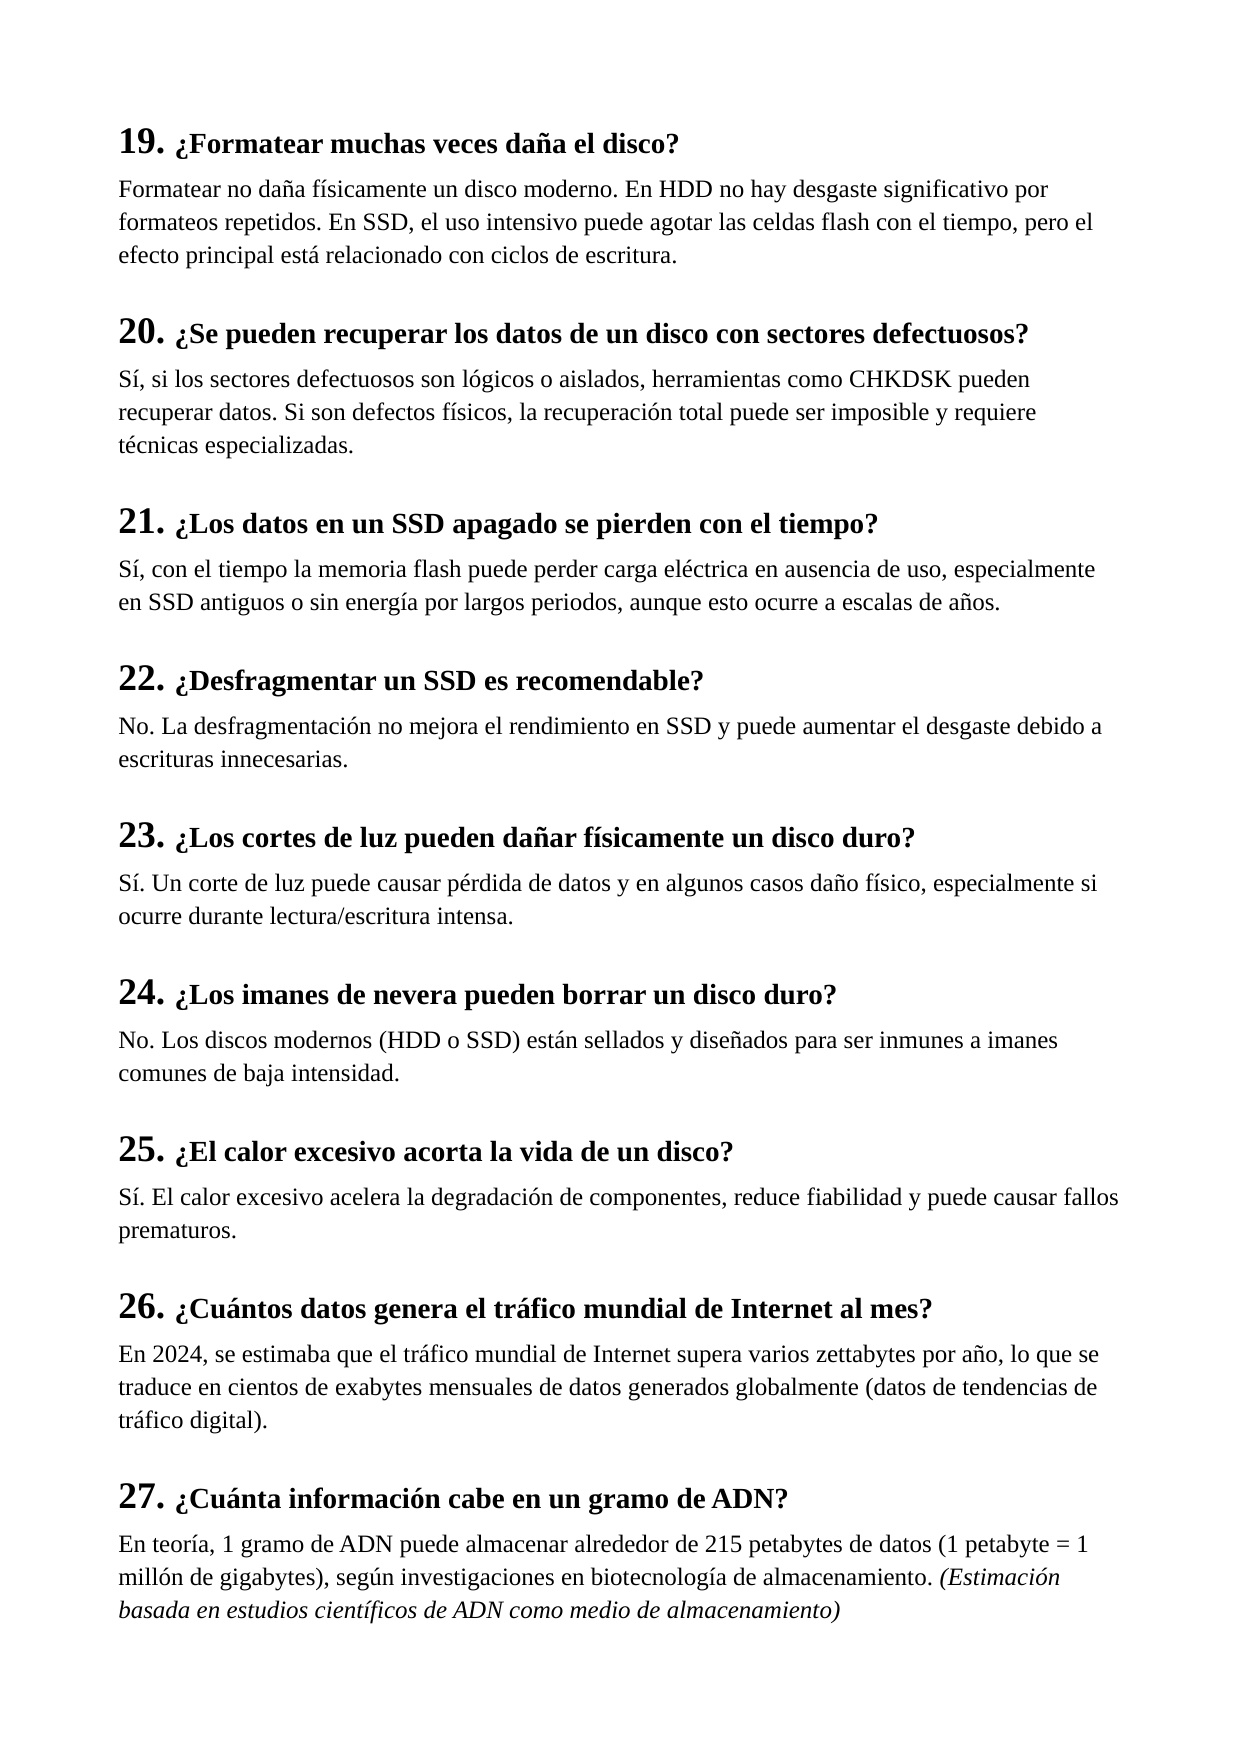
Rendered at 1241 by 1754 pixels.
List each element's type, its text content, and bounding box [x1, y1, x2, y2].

subtitle 26. ¿Cuántos datos genera el tráfico mundial de Internet al mes? [118, 1284, 1122, 1327]
text Sí, con el tiempo la memoria flash puede perder carga eléctrica en ausencia de uso, especialmente en SSD antiguos o sin energía por largos periodos, aunque esto ocurre a escalas de años. [118, 554, 1122, 616]
subtitle 25. ¿El calor excesivo acorta la vida de un disco? [118, 1127, 1122, 1170]
text En 2024, se estimaba que el tráfico mundial de Internet supera varios zettabytes por año, lo que se traduce en cientos de exabytes mensuales de datos generados globalmente (datos de tendencias de tráfico digital). [118, 1339, 1122, 1434]
subtitle 19. ¿Formatear muchas veces daña el disco? [118, 118, 1122, 161]
text No. La desfragmentación no mejora el rendimiento en SSD y puede aumentar el desgaste debido a escrituras innecesarias. [118, 711, 1122, 773]
subtitle 20. ¿Se pueden recuperar los datos de un disco con sectores defectuosos? [118, 308, 1122, 351]
subtitle 22. ¿Desfragmentar un SSD es recomendable? [118, 655, 1122, 698]
subtitle 21. ¿Los datos en un SSD apagado se pierden con el tiempo? [118, 498, 1122, 541]
subtitle 24. ¿Los imanes de nevera pueden borrar un disco duro? [118, 969, 1122, 1013]
subtitle 23. ¿Los cortes de luz pueden dañar físicamente un disco duro? [118, 812, 1122, 856]
subtitle 27. ¿Cuánta información cabe en un gramo de ADN? [118, 1474, 1122, 1517]
text Sí. El calor excesivo acelera la degradación de componentes, reduce fiabilidad y puede causar fallos prematuros. [118, 1182, 1122, 1244]
text No. Los discos modernos (HDD o SSD) están sellados y diseñados para ser inmunes a imanes comunes de baja intensidad. [118, 1025, 1122, 1087]
text Formatear no daña físicamente un disco moderno. En HDD no hay desgaste significativo por formateos repetidos. En SSD, el uso intensivo puede agotar las celdas flash con el tiempo, pero el efecto principal está relacionado con ciclos de escritura. [118, 174, 1122, 268]
text Sí. Un corte de luz puede causar pérdida de datos y en algunos casos daño físico, especialmente si ocurre durante lectura/escritura intensa. [118, 868, 1122, 930]
text Sí, si los sectores defectuosos son lógicos o aislados, herramientas como CHKDSK pueden recuperar datos. Si son defectos físicos, la recuperación total puede ser imposible y requiere técnicas especializadas. [118, 364, 1122, 459]
text En teoría, 1 gramo de ADN puede almacenar alrededor de 215 petabytes de datos (1 petabyte = 1 millón de gigabytes), según investigaciones en biotecnología de almacenamiento. (Estimación basada en estudios científicos de ADN como medio de almacenamiento) [118, 1529, 1122, 1624]
